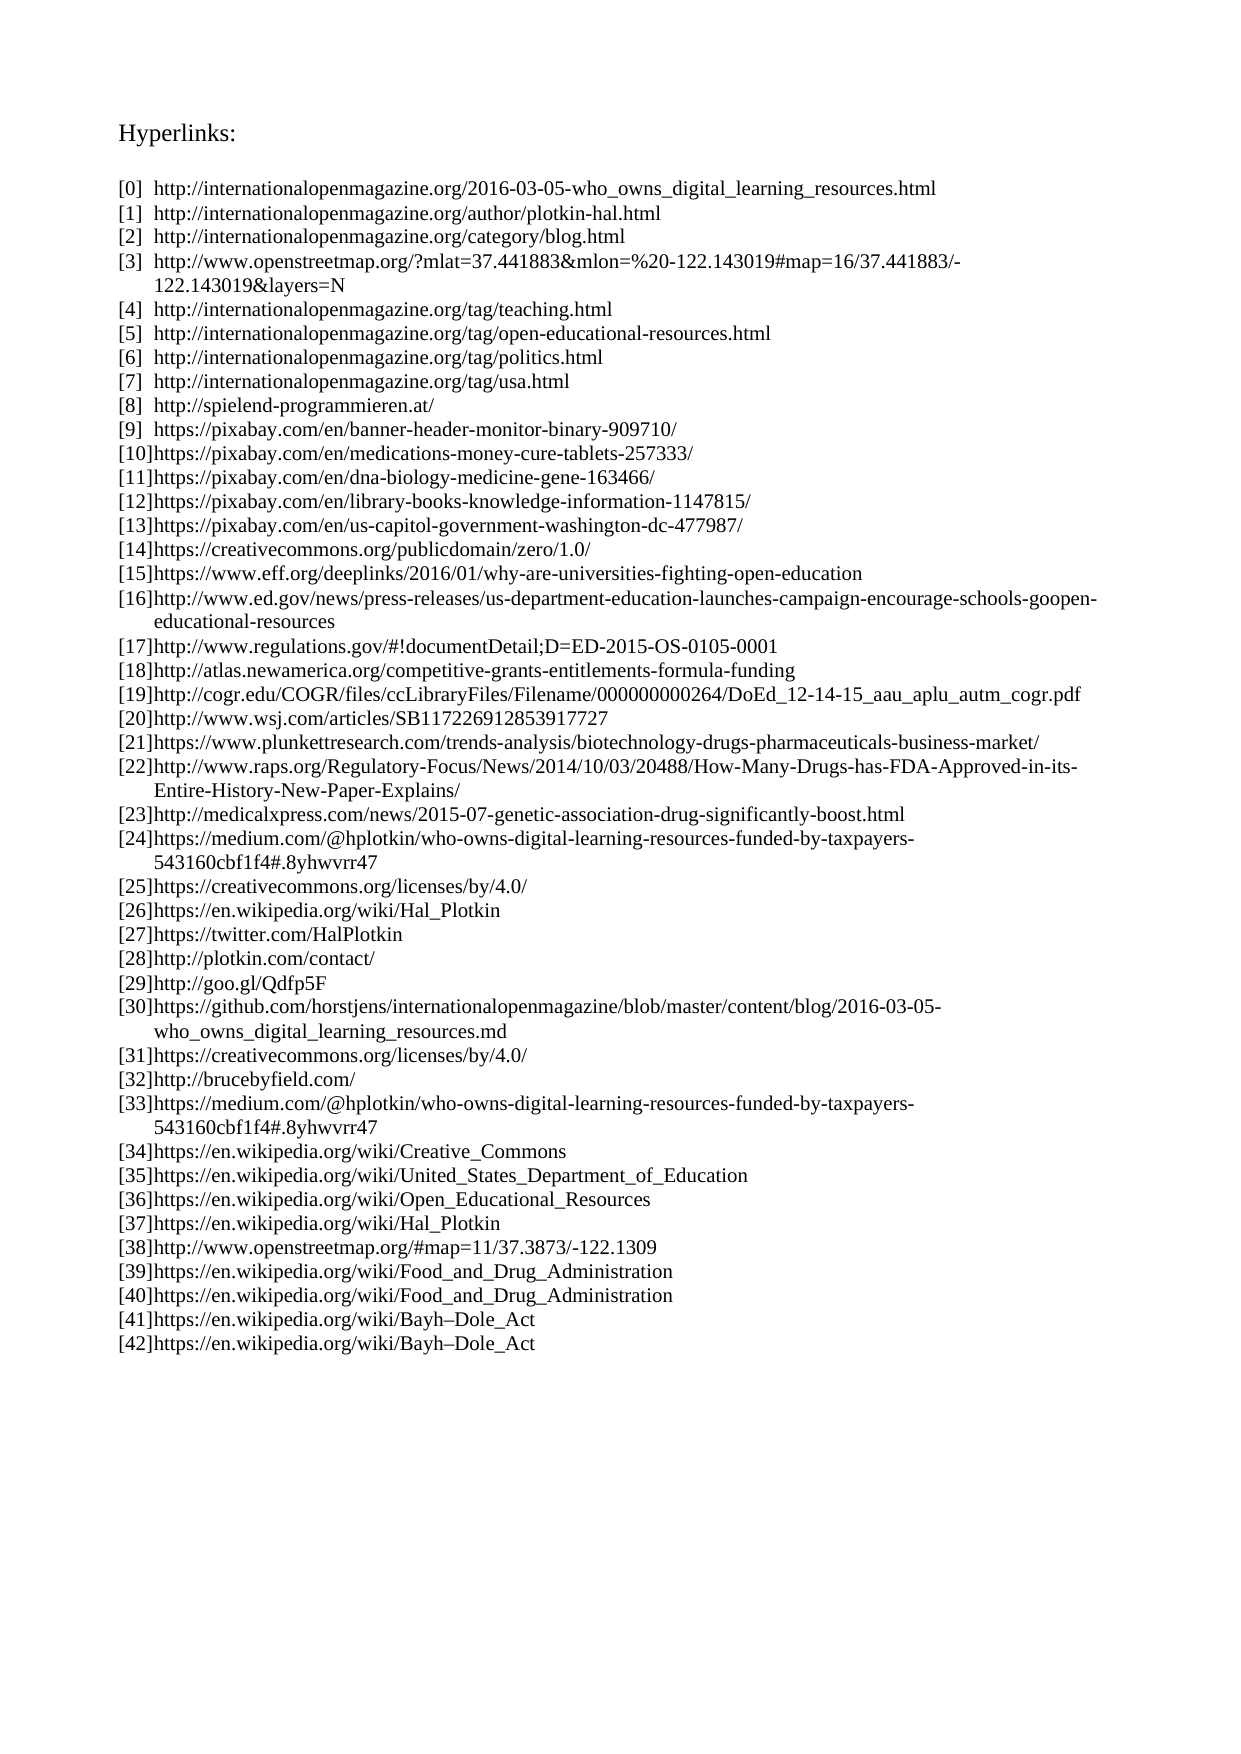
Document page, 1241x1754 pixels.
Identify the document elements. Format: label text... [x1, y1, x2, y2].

text https://en.wikipedia.org/wiki/Food_and_Drug_Administration [118, 1259, 1122, 1283]
text http://goo.gl/Qdfp5F [118, 970, 1122, 994]
text https://creativecommons.org/licenses/by/4.0/ [118, 1043, 1122, 1067]
text http://medicalxpress.com/news/2015-07-genetic-association-drug-significantly-boost.html [118, 802, 1122, 826]
text https://pixabay.com/en/dna-biology-medicine-gene-163466/ [118, 465, 1122, 489]
text https://www.plunkettresearch.com/trends-analysis/biotechnology-drugs-pharmaceuticals-business-market/ [118, 730, 1122, 754]
text https://en.wikipedia.org/wiki/Food_and_Drug_Administration [118, 1283, 1122, 1307]
text https://creativecommons.org/licenses/by/4.0/ [118, 874, 1122, 898]
text https://en.wikipedia.org/wiki/Hal_Plotkin [118, 1211, 1122, 1235]
text https://twitter.com/HalPlotkin [118, 922, 1122, 946]
text http://atlas.newamerica.org/competitive-grants-entitlements-formula-funding [118, 658, 1122, 682]
text http://internationalopenmagazine.org/2016-03-05-who_owns_digital_learning_resources.html [118, 176, 1122, 200]
text http://www.ed.gov/news/press-releases/us-department-education-launches-campaign-encourage-schools-goopen-educational-resources [118, 585, 1122, 633]
text http://www.openstreetmap.org/#map=11/37.3873/-122.1309 [118, 1235, 1122, 1259]
text https://github.com/horstjens/internationalopenmagazine/blob/master/content/blog/2016-03-05-who_owns_digital_learning_resources.md [118, 994, 1122, 1043]
text http://brucebyfield.com/ [118, 1067, 1122, 1091]
text https://en.wikipedia.org/wiki/United_States_Department_of_Education [118, 1163, 1122, 1187]
text http://plotkin.com/contact/ [118, 946, 1122, 970]
text http://internationalopenmagazine.org/tag/open-educational-resources.html [118, 321, 1122, 345]
text http://www.regulations.gov/#!documentDetail;D=ED-2015-OS-0105-0001 [118, 633, 1122, 658]
text https://medium.com/@hplotkin/who-owns-digital-learning-resources-funded-by-taxpayers-543160cbf1f4#.8yhwvrr47 [118, 826, 1122, 874]
text http://spielend-programmieren.at/ [118, 393, 1122, 417]
text http://internationalopenmagazine.org/tag/politics.html [118, 345, 1122, 369]
text https://pixabay.com/en/medications-money-cure-tablets-257333/ [118, 441, 1122, 465]
text http://internationalopenmagazine.org/author/plotkin-hal.html [118, 200, 1122, 224]
text https://pixabay.com/en/us-capitol-government-washington-dc-477987/ [118, 513, 1122, 537]
text http://cogr.edu/COGR/files/ccLibraryFiles/Filename/000000000264/DoEd_12-14-15_aau_aplu_autm_cogr.pdf [118, 682, 1122, 706]
text https://en.wikipedia.org/wiki/Bayh–Dole_Act [118, 1307, 1122, 1331]
text https://en.wikipedia.org/wiki/Open_Educational_Resources [118, 1187, 1122, 1211]
text http://internationalopenmagazine.org/tag/teaching.html [118, 297, 1122, 321]
text https://en.wikipedia.org/wiki/Creative_Commons [118, 1139, 1122, 1163]
text https://medium.com/@hplotkin/who-owns-digital-learning-resources-funded-by-taxpayers-543160cbf1f4#.8yhwvrr47 [118, 1091, 1122, 1139]
text http://internationalopenmagazine.org/tag/usa.html [118, 369, 1122, 393]
text http://www.wsj.com/articles/SB117226912853917727 [118, 706, 1122, 730]
text https://pixabay.com/en/library-books-knowledge-information-1147815/ [118, 489, 1122, 513]
text http://www.raps.org/Regulatory-Focus/News/2014/10/03/20488/How-Many-Drugs-has-FDA-Approved-in-its-Entire-History-New-Paper-Explains/ [118, 754, 1122, 802]
text http://internationalopenmagazine.org/category/blog.html [118, 224, 1122, 248]
text http://www.openstreetmap.org/?mlat=37.441883&mlon=%20-122.143019#map=16/37.441883/-122.143019&layers=N [118, 248, 1122, 297]
text https://creativecommons.org/publicdomain/zero/1.0/ [118, 537, 1122, 561]
text https://en.wikipedia.org/wiki/Hal_Plotkin [118, 898, 1122, 922]
text https://www.eff.org/deeplinks/2016/01/why-are-universities-fighting-open-education [118, 561, 1122, 585]
text https://pixabay.com/en/banner-header-monitor-binary-909710/ [118, 417, 1122, 441]
text https://en.wikipedia.org/wiki/Bayh–Dole_Act [118, 1331, 1122, 1355]
